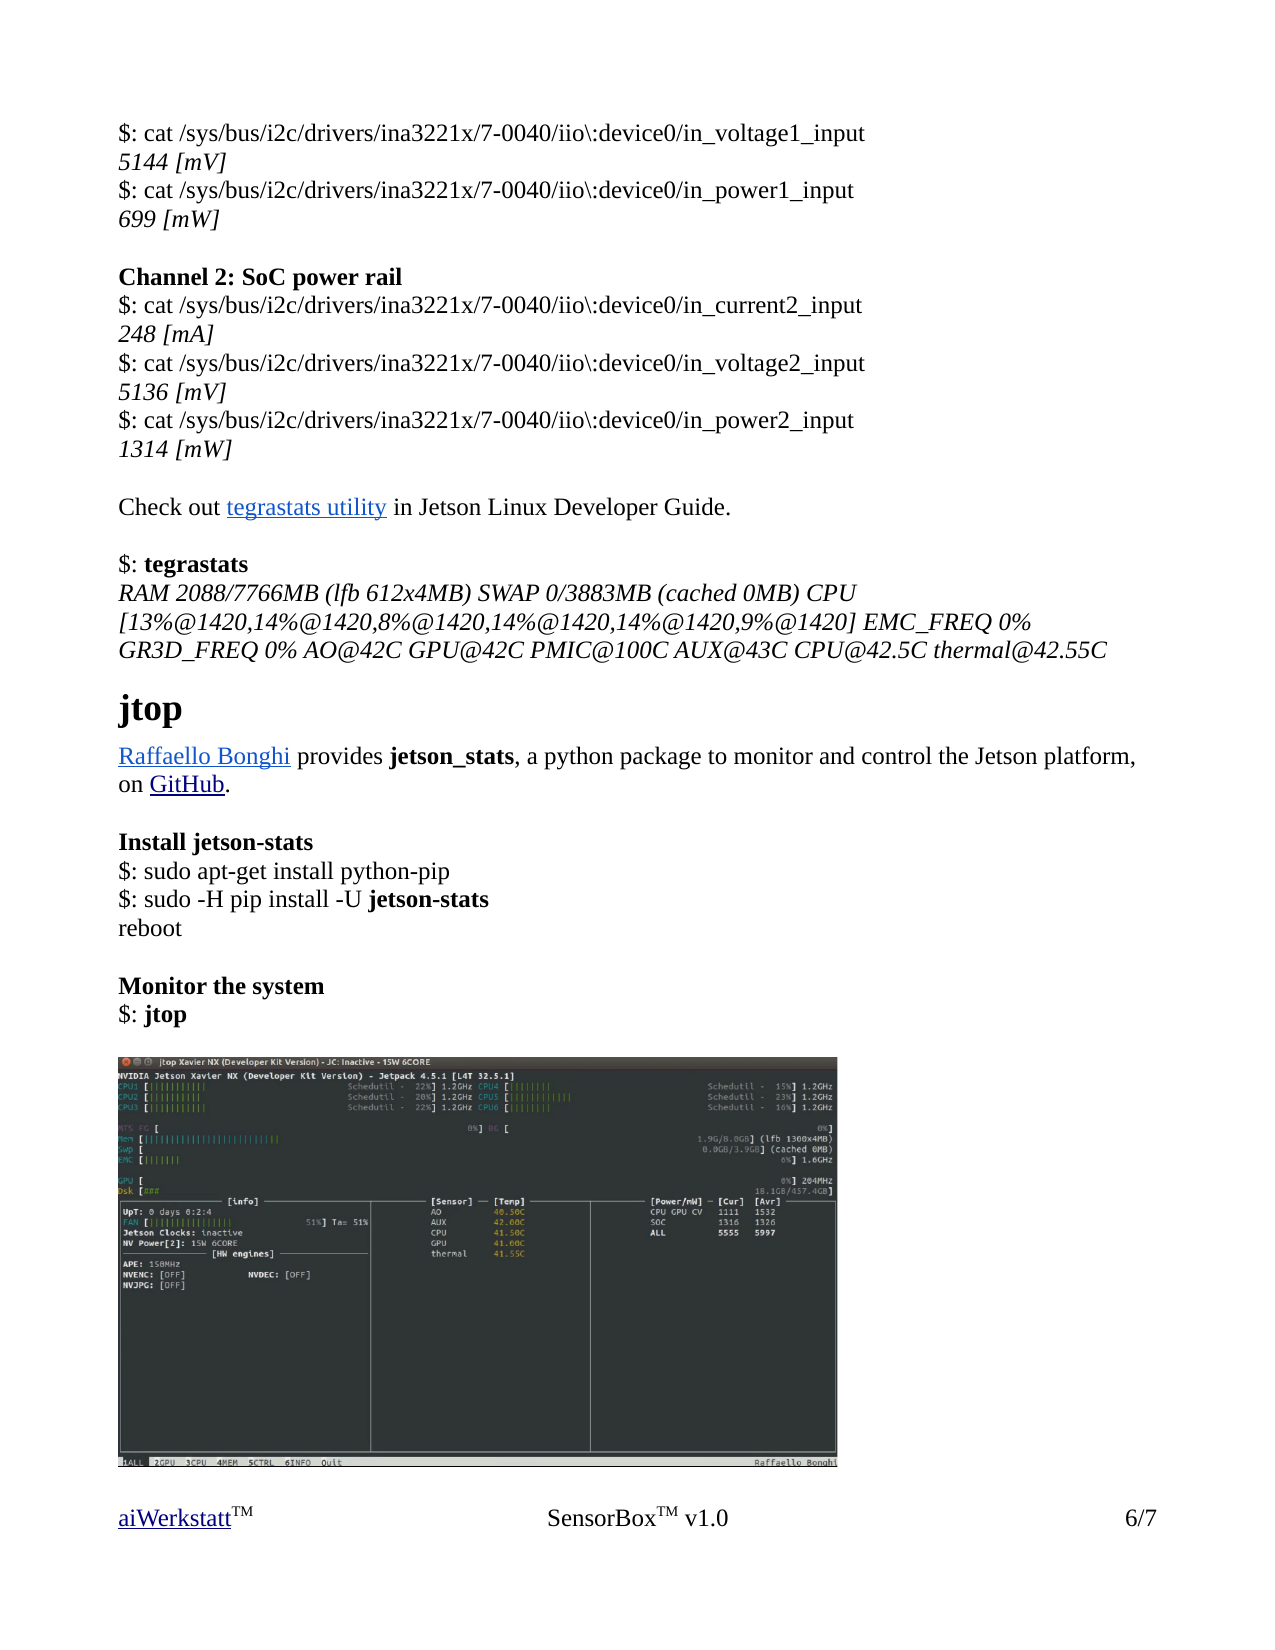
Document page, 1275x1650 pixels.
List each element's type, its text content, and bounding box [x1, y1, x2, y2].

text Channel 2: SoC power rail [118, 262, 1157, 291]
text RAM 2088/7766MB (lfb 612x4MB) SWAP 0/3883MB (cached 0MB) CPU [13%@1420,14%@1420,8%@1420,14%@1420,14%@1420,9%@1420] EMC_FREQ 0% GR3D_FREQ 0% AO@42C GPU@42C PMIC@100C AUX@43C CPU@42.5C thermal@42.55C [118, 578, 1157, 664]
subtitle jtop [118, 685, 1157, 728]
text $: cat /sys/bus/i2c/drivers/ina3221x/7-0040/iio\:device0/in_current2_input [118, 291, 1157, 319]
text $: jtop [118, 999, 1157, 1028]
text Install jetson-stats [118, 827, 1157, 856]
text 699 [mW] [118, 204, 1157, 233]
text $: tegrastats [118, 549, 1157, 578]
text Check out tegrastats utility in Jetson Linux Developer Guide. [118, 492, 1157, 521]
text $: cat /sys/bus/i2c/drivers/ina3221x/7-0040/iio\:device0/in_voltage1_input [118, 118, 1157, 147]
text $: sudo apt-get install python-pip [118, 856, 1157, 884]
text Monitor the system [118, 971, 1157, 999]
text $: cat /sys/bus/i2c/drivers/ina3221x/7-0040/iio\:device0/in_power1_input [118, 176, 1157, 204]
text reboot [118, 913, 1157, 942]
text 248 [mA] [118, 319, 1157, 348]
picture [118, 1057, 838, 1467]
text 5136 [mV] [118, 377, 1157, 406]
text $: sudo -H pip install -U jetson-stats [118, 884, 1157, 913]
text 1314 [mW] [118, 434, 1157, 463]
text Raffaello Bonghi provides jetson_stats, a python package to monitor and control the Jetson platform, on GitHub. [118, 741, 1157, 798]
text 5144 [mV] [118, 147, 1157, 176]
text $: cat /sys/bus/i2c/drivers/ina3221x/7-0040/iio\:device0/in_voltage2_input [118, 348, 1157, 377]
text $: cat /sys/bus/i2c/drivers/ina3221x/7-0040/iio\:device0/in_power2_input [118, 406, 1157, 434]
